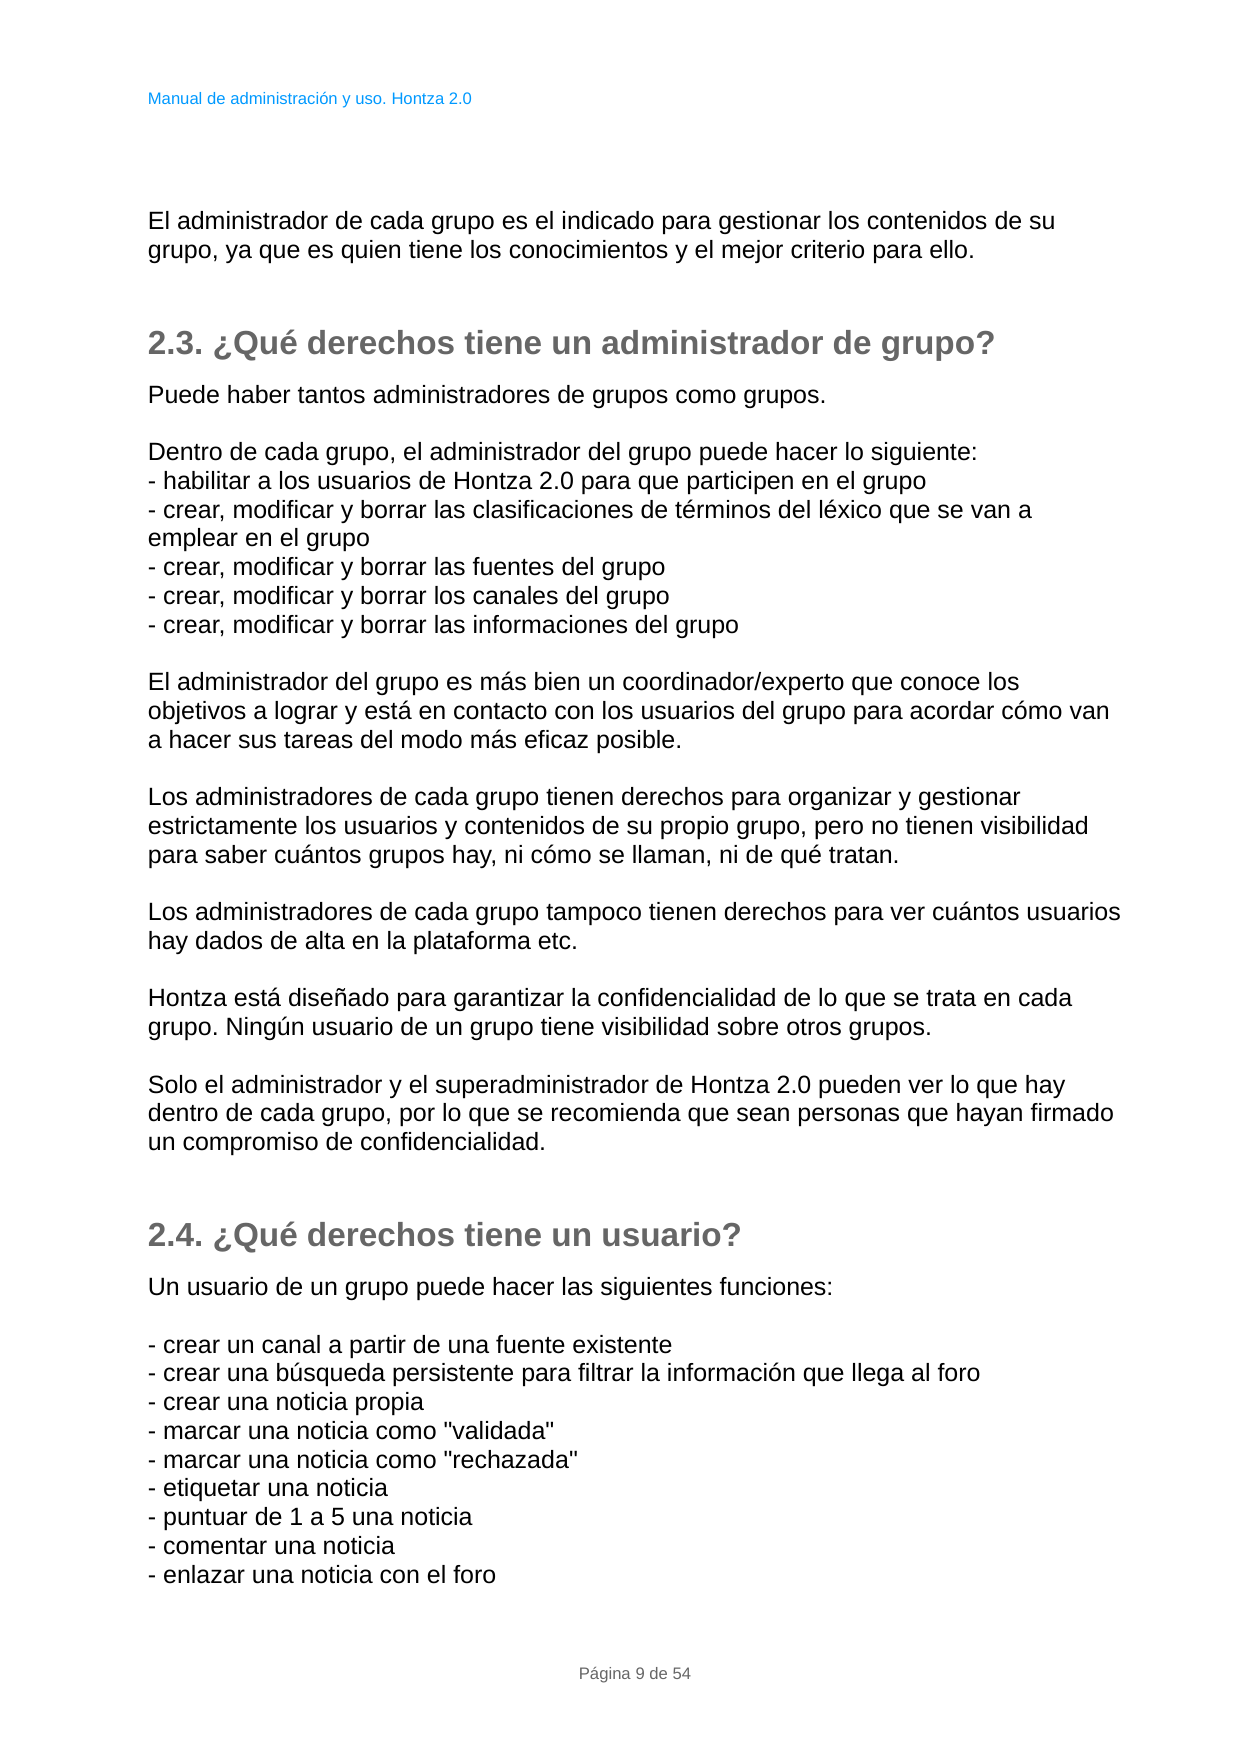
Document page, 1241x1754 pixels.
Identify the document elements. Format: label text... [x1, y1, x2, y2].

text - crear una búsqueda persistente para filtrar la información que llega al foro [148, 1358, 1122, 1387]
text Dentro de cada grupo, el administrador del grupo puede hacer lo siguiente: [148, 437, 1122, 466]
text - enlazar una noticia con el foro [148, 1559, 1122, 1588]
subtitle 2.4. ¿Qué derechos tiene un usuario? [148, 1215, 1122, 1254]
text - puntuar de 1 a 5 una noticia [148, 1502, 1122, 1531]
subtitle 2.3. ¿Qué derechos tiene un administrador de grupo? [148, 323, 1122, 361]
text Los administradores de cada grupo tienen derechos para organizar y gestionar estrictamente los usuarios y contenidos de su propio grupo, pero no tienen visibilidad para saber cuántos grupos hay, ni cómo se llaman, ni de qué tratan. [148, 782, 1122, 868]
text - habilitar a los usuarios de Hontza 2.0 para que participen en el grupo [148, 466, 1122, 494]
text Solo el administrador y el superadministrador de Hontza 2.0 pueden ver lo que hay dentro de cada grupo, por lo que se recomienda que sean personas que hayan firmado un compromiso de confidencialidad. [148, 1069, 1122, 1156]
text - marcar una noticia como "rechazada" [148, 1444, 1122, 1473]
text - crear, modificar y borrar las clasificaciones de términos del léxico que se van a emplear en el grupo [148, 494, 1122, 552]
text Un usuario de un grupo puede hacer las siguientes funciones: [148, 1272, 1122, 1301]
text El administrador de cada grupo es el indicado para gestionar los contenidos de su grupo, ya que es quien tiene los conocimientos y el mejor criterio para ello. [148, 206, 1122, 263]
text El administrador del grupo es más bien un coordinador/experto que conoce los objetivos a lograr y está en contacto con los usuarios del grupo para acordar cómo van a hacer sus tareas del modo más eficaz posible. [148, 667, 1122, 753]
text Puede haber tantos administradores de grupos como grupos. [148, 379, 1122, 408]
text Los administradores de cada grupo tampoco tienen derechos para ver cuántos usuarios hay dados de alta en la plataforma etc. [148, 897, 1122, 954]
text - etiquetar una noticia [148, 1473, 1122, 1502]
text - crear una noticia propia [148, 1387, 1122, 1416]
text - marcar una noticia como "validada" [148, 1416, 1122, 1444]
text - comentar una noticia [148, 1531, 1122, 1559]
text - crear, modificar y borrar las informaciones del grupo [148, 609, 1122, 638]
text - crear un canal a partir de una fuente existente [148, 1329, 1122, 1358]
text Hontza está diseñado para garantizar la confidencialidad de lo que se trata en cada grupo. Ningún usuario de un grupo tiene visibilidad sobre otros grupos. [148, 983, 1122, 1041]
text - crear, modificar y borrar las fuentes del grupo [148, 552, 1122, 581]
text - crear, modificar y borrar los canales del grupo [148, 581, 1122, 609]
